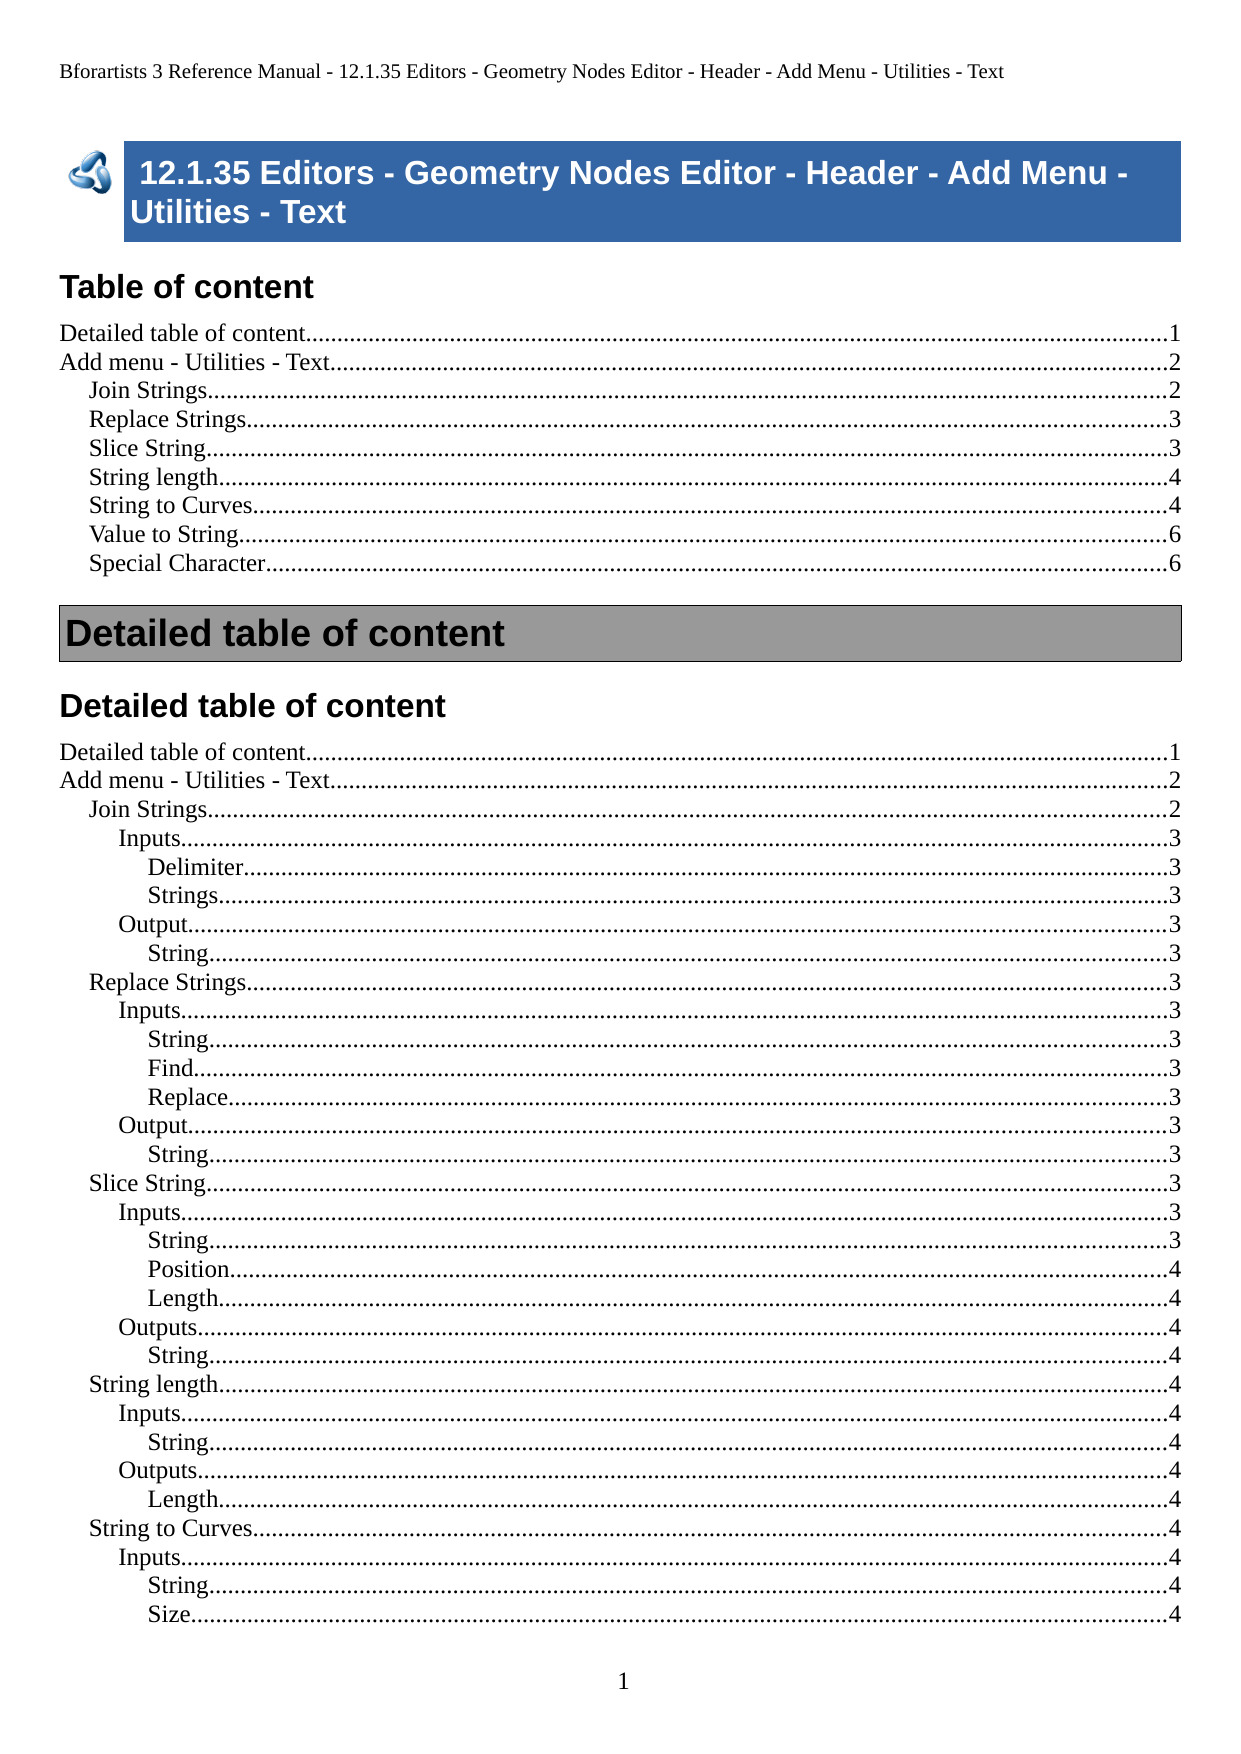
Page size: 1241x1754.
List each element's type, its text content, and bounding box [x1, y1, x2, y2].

table_header Detailed table of content [60, 606, 1181, 661]
text Value to String 6 [88, 519, 1181, 548]
text String to Curves 4 [88, 490, 1181, 519]
text Detailed table of content 1 [59, 318, 1181, 347]
text Replace 3 [147, 1082, 1181, 1110]
text String to Curves 4 [88, 1513, 1181, 1542]
text String 4 [147, 1340, 1181, 1369]
subtitle Detailed table of content [59, 686, 1181, 724]
text String length 4 [88, 1369, 1181, 1398]
text String length 4 [88, 462, 1181, 490]
text Replace Strings 3 [88, 404, 1181, 433]
text Outputs 4 [118, 1455, 1181, 1484]
text Detailed table of content 1 [59, 737, 1181, 765]
text Inputs 4 [118, 1398, 1181, 1427]
text Outputs 4 [118, 1312, 1181, 1340]
text Size 4 [147, 1599, 1181, 1628]
table_header 12.1.35 Editors - Geometry Nodes Editor - Header - Add Menu - Utilities - Text [124, 141, 1181, 242]
picture [65, 147, 114, 197]
text String 3 [147, 1139, 1181, 1168]
table_header [59, 141, 124, 242]
text Slice String 3 [88, 1168, 1181, 1197]
text String 3 [147, 938, 1181, 967]
text Replace Strings 3 [88, 967, 1181, 995]
subtitle Table of content [59, 267, 1181, 305]
text String 4 [147, 1427, 1181, 1455]
text Inputs 4 [118, 1542, 1181, 1570]
text String 4 [147, 1570, 1181, 1599]
text Output 3 [118, 1110, 1181, 1139]
text Slice String 3 [88, 433, 1181, 462]
text Length 4 [147, 1283, 1181, 1312]
text Length 4 [147, 1484, 1181, 1513]
text Join Strings 2 [88, 794, 1181, 823]
text Find 3 [147, 1053, 1181, 1082]
text Inputs 3 [118, 1197, 1181, 1225]
text Add menu - Utilities - Text 2 [59, 765, 1181, 794]
text Inputs 3 [118, 995, 1181, 1024]
text String 3 [147, 1225, 1181, 1254]
text Delimiter 3 [147, 852, 1181, 880]
text Strings 3 [147, 880, 1181, 909]
text Special Character 6 [88, 548, 1181, 577]
text String 3 [147, 1024, 1181, 1053]
text Join Strings 2 [88, 375, 1181, 404]
text Position 4 [147, 1254, 1181, 1283]
text Inputs 3 [118, 823, 1181, 852]
text Add menu - Utilities - Text 2 [59, 347, 1181, 375]
text Output 3 [118, 909, 1181, 938]
